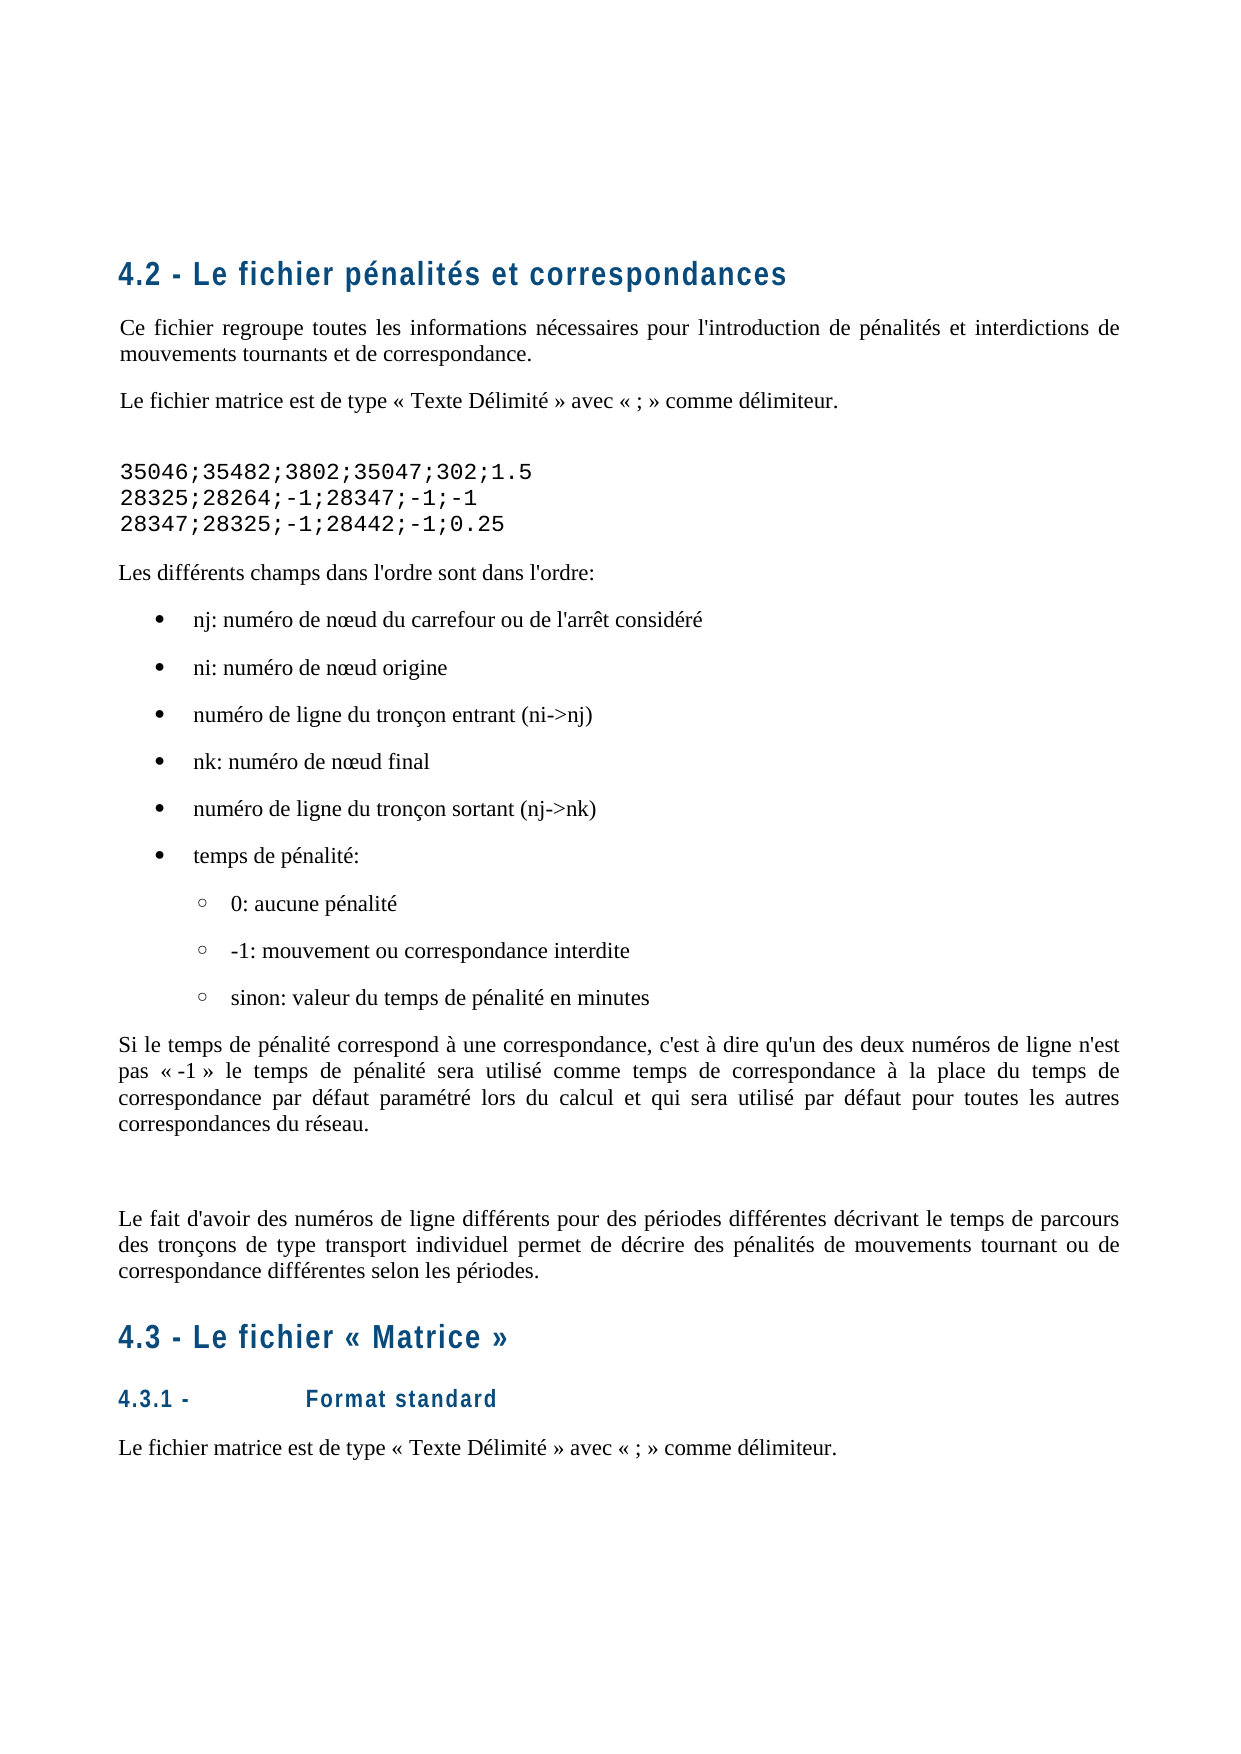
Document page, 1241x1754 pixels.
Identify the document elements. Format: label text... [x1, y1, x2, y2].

subtitle Format standard [118, 1384, 1122, 1413]
text 35046;35482;3802;35047;302;1.5 [119, 461, 1122, 487]
text 28347;28325;-1;28442;-1;0.25 [119, 512, 1122, 538]
list 0: aucune pénalité [193, 889, 1122, 916]
text Si le temps de pénalité correspond à une correspondance, c'est à dire qu'un des deux numéros de ligne n'est pas « -1 » le temps de pénalité sera utilisé comme temps de correspondance à la place du temps de correspondance par défaut paramétré lors du calcul et qui sera utilisé par défaut pour toutes les autres correspondances du réseau. [118, 1031, 1122, 1137]
list numéro de ligne du tronçon sortant (nj->nk) [156, 795, 1122, 822]
text Le fichier matrice est de type « Texte Délimité » avec « ; » comme délimiteur. [119, 387, 1122, 413]
subtitle Le fichier « Matrice » [118, 1317, 1122, 1355]
list nk: numéro de nœud final [156, 748, 1122, 774]
list ni: numéro de nœud origine [156, 654, 1122, 680]
text 28325;28264;-1;28347;-1;-1 [119, 487, 1122, 512]
list sinon: valeur du temps de pénalité en minutes [193, 984, 1122, 1010]
subtitle Le fichier pénalités et correspondances [118, 254, 1122, 293]
text Les différents champs dans l'ordre sont dans l'ordre: [118, 559, 1122, 586]
text Ce fichier regroupe toutes les informations nécessaires pour l'introduction de pénalités et interdictions de mouvements tournants et de correspondance. [119, 313, 1122, 366]
list nj: numéro de nœud du carrefour ou de l'arrêt considéré [156, 606, 1122, 633]
list -1: mouvement ou correspondance interdite [193, 937, 1122, 963]
text Le fichier matrice est de type « Texte Délimité » avec « ; » comme délimiteur. [118, 1434, 1122, 1460]
list temps de pénalité: [156, 842, 1122, 869]
text Le fait d'avoir des numéros de ligne différents pour des périodes différentes décrivant le temps de parcours des tronçons de type transport individuel permet de décrire des pénalités de mouvements tournant ou de correspondance différentes selon les périodes. [118, 1204, 1122, 1284]
list numéro de ligne du tronçon entrant (ni->nj) [156, 701, 1122, 727]
